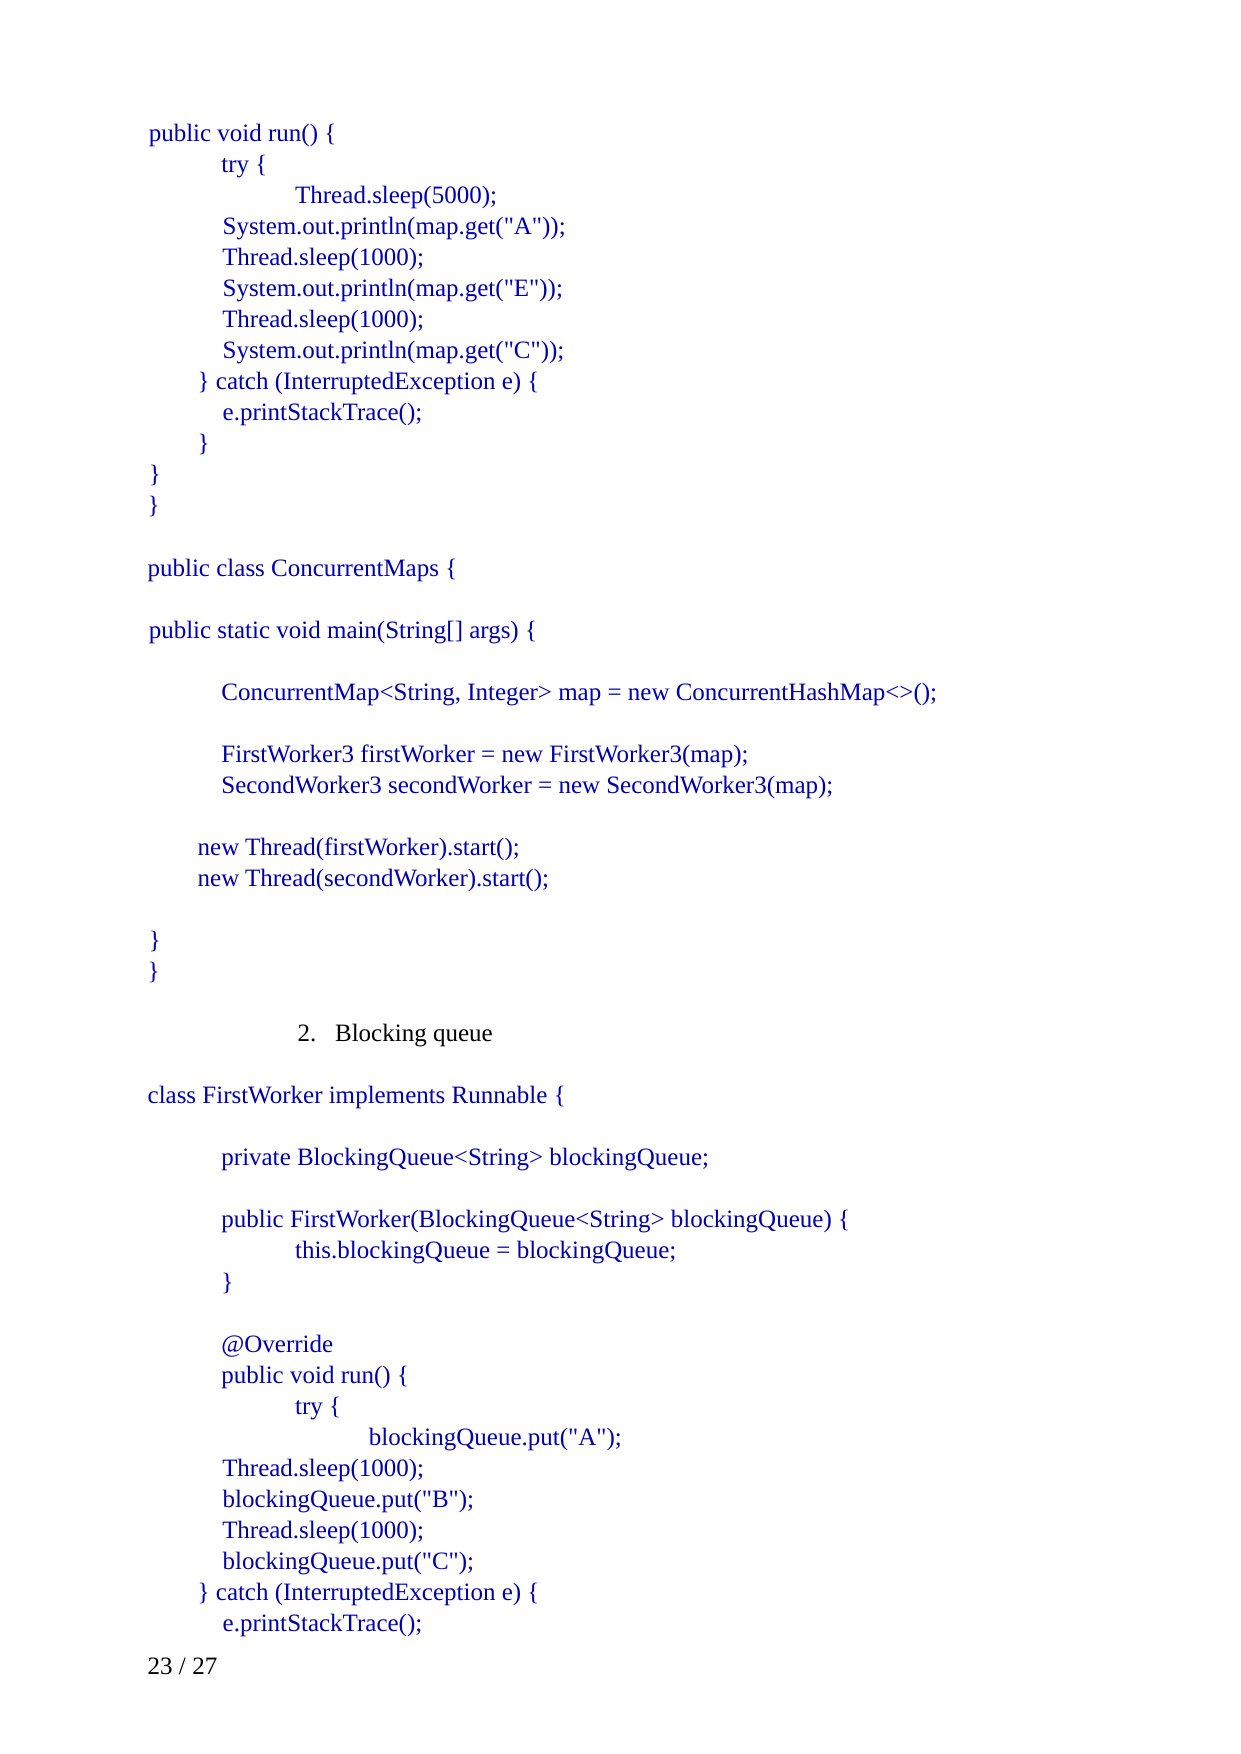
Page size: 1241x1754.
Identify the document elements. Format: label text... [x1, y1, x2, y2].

text Thread.sleep(1000); [147, 304, 1092, 333]
text } [147, 956, 1092, 985]
text try { [147, 149, 1092, 178]
text } catch (InterruptedException e) { [147, 1577, 1092, 1606]
text System.out.println(map.get("E")); [147, 273, 1092, 302]
text Thread.sleep(1000); [147, 1515, 1092, 1544]
text blockingQueue.put("B"); [147, 1484, 1092, 1513]
text public class ConcurrentMaps { [147, 553, 1092, 581]
text public void run() { [147, 118, 1092, 147]
text this.blockingQueue = blockingQueue; [147, 1236, 1092, 1264]
text FirstWorker3 firstWorker = new FirstWorker3(map); [147, 739, 1092, 768]
text e.printStackTrace(); [147, 1608, 1092, 1637]
text new Thread(firstWorker).start(); [147, 832, 1092, 861]
text Thread.sleep(1000); [147, 1453, 1092, 1482]
text ConcurrentMap<String, Integer> map = new ConcurrentHashMap<>(); [147, 677, 1092, 706]
text SecondWorker3 secondWorker = new SecondWorker3(map); [147, 770, 1092, 799]
text } [147, 428, 1092, 457]
text private BlockingQueue<String> blockingQueue; [147, 1142, 1092, 1171]
text try { [147, 1391, 1092, 1419]
text e.printStackTrace(); [147, 397, 1092, 426]
text Thread.sleep(5000); [147, 180, 1092, 209]
text blockingQueue.put("C"); [147, 1546, 1092, 1575]
text public FirstWorker(BlockingQueue<String> blockingQueue) { [147, 1204, 1092, 1233]
text Thread.sleep(1000); [147, 242, 1092, 271]
text new Thread(secondWorker).start(); [147, 863, 1092, 892]
text System.out.println(map.get("A")); [147, 211, 1092, 240]
text } catch (InterruptedException e) { [147, 366, 1092, 395]
text public void run() { [147, 1360, 1092, 1388]
text } [147, 459, 1092, 488]
text @Override [147, 1329, 1092, 1357]
text } [147, 1267, 1092, 1295]
text blockingQueue.put("A"); [147, 1422, 1092, 1451]
text } [147, 491, 1092, 519]
text System.out.println(map.get("C")); [147, 335, 1092, 364]
list Blocking queue [297, 1018, 1093, 1047]
text public static void main(String[] args) { [147, 615, 1092, 643]
text } [147, 925, 1092, 954]
text class FirstWorker implements Runnable { [147, 1080, 1092, 1109]
